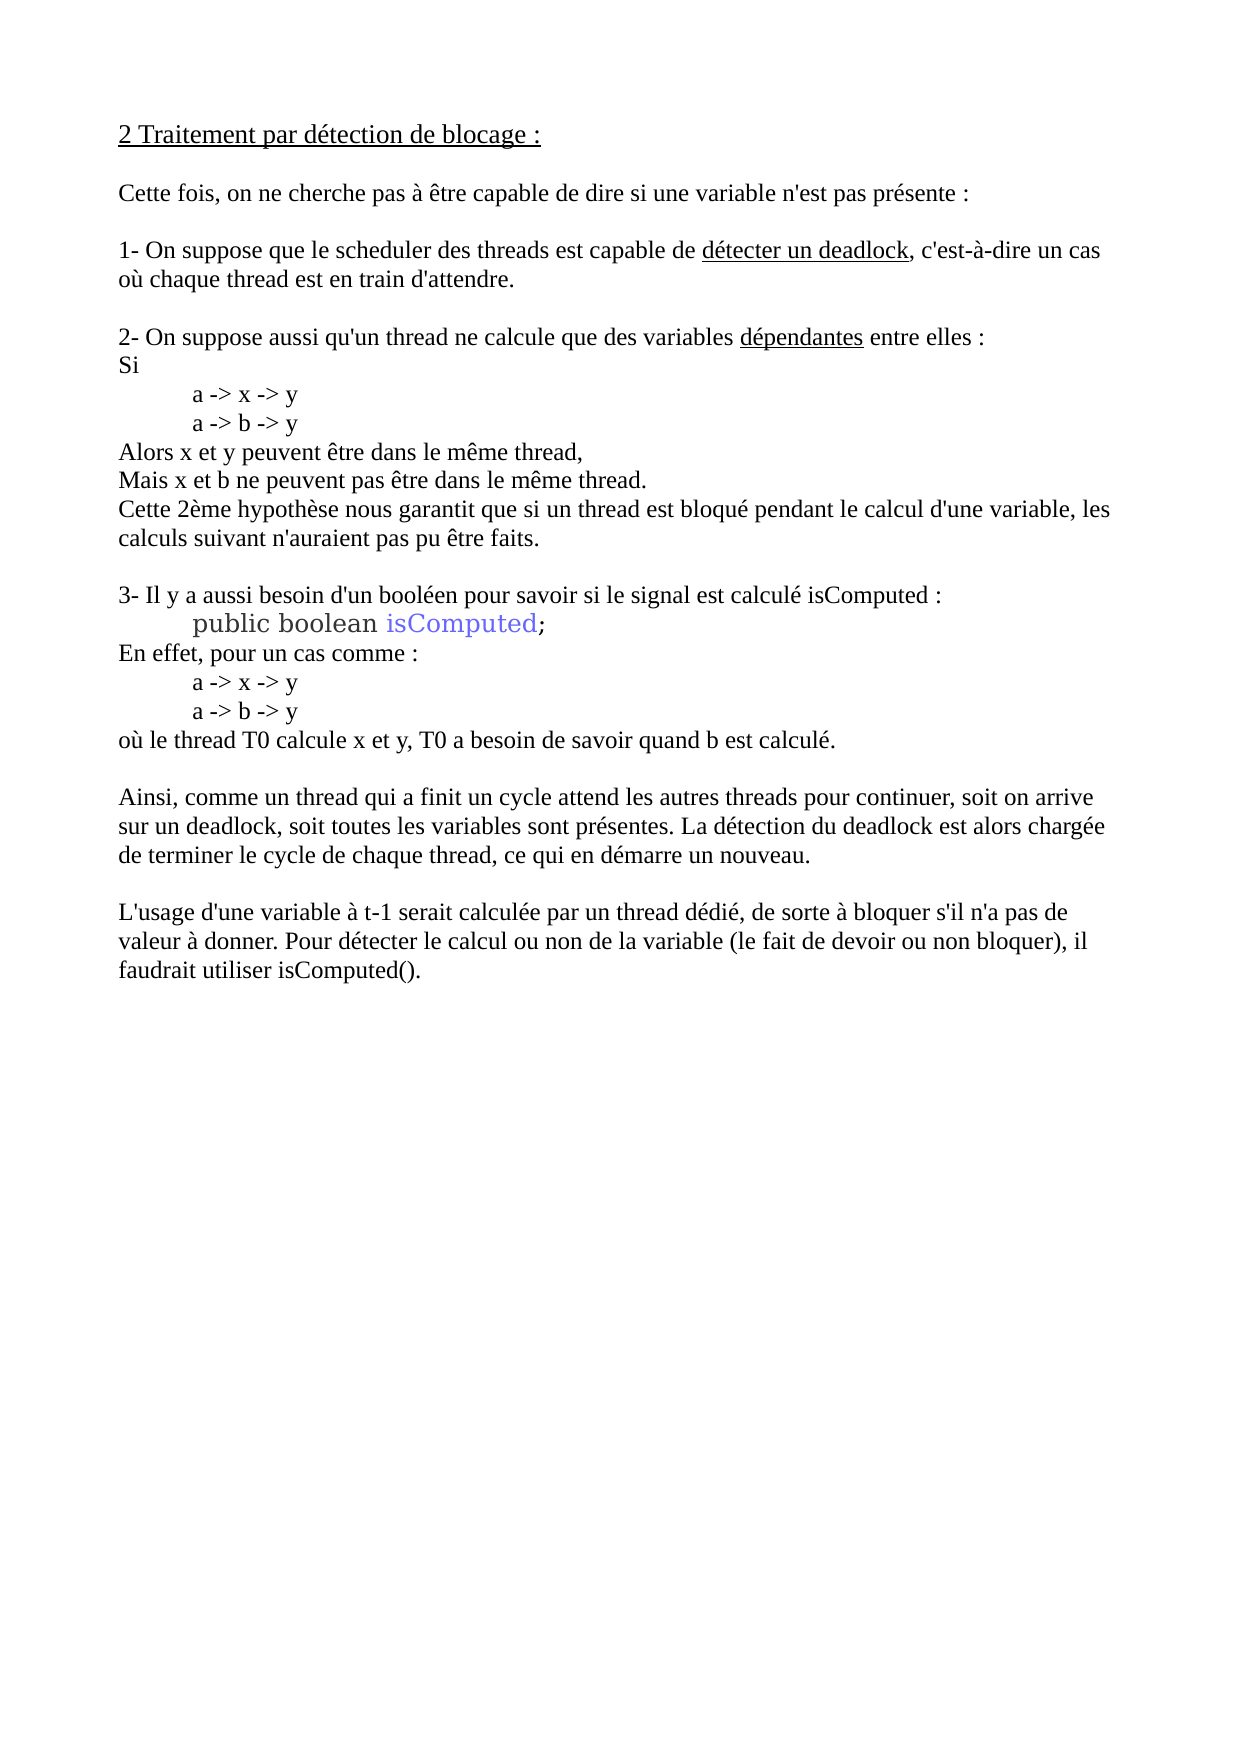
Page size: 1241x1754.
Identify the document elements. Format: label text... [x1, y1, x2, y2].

text a -> x -> y [118, 379, 1122, 408]
text En effet, pour un cas comme : [118, 638, 1122, 667]
text L'usage d'une variable à t-1 serait calculée par un thread dédié, de sorte à bloquer s'il n'a pas de valeur à donner. Pour détecter le calcul ou non de la variable (le fait de devoir ou non bloquer), il faudrait utiliser isComputed(). [118, 897, 1122, 983]
text Mais x et b ne peuvent pas être dans le même thread. [118, 466, 1122, 494]
text Cette fois, on ne cherche pas à être capable de dire si une variable n'est pas présente : [118, 178, 1122, 207]
text public boolean isComputed; [118, 609, 1122, 638]
text 2 Traitement par détection de blocage : [118, 118, 1122, 149]
text Alors x et y peuvent être dans le même thread, [118, 437, 1122, 466]
text 1- On suppose que le scheduler des threads est capable de détecter un deadlock, c'est-à-dire un cas où chaque thread est en train d'attendre. [118, 236, 1122, 293]
text Si [118, 351, 1122, 379]
text Ainsi, comme un thread qui a finit un cycle attend les autres threads pour continuer, soit on arrive sur un deadlock, soit toutes les variables sont présentes. La détection du deadlock est alors chargée de terminer le cycle de chaque thread, ce qui en démarre un nouveau. [118, 782, 1122, 868]
text Cette 2ème hypothèse nous garantit que si un thread est bloqué pendant le calcul d'une variable, les calculs suivant n'auraient pas pu être faits. [118, 494, 1122, 552]
text où le thread T0 calcule x et y, T0 a besoin de savoir quand b est calculé. [118, 725, 1122, 753]
text a -> b -> y [118, 408, 1122, 437]
text 3- Il y a aussi besoin d'un booléen pour savoir si le signal est calculé isComputed : [118, 581, 1122, 609]
text a -> x -> y [118, 667, 1122, 696]
text a -> b -> y [118, 696, 1122, 725]
text 2- On suppose aussi qu'un thread ne calcule que des variables dépendantes entre elles : [118, 322, 1122, 351]
